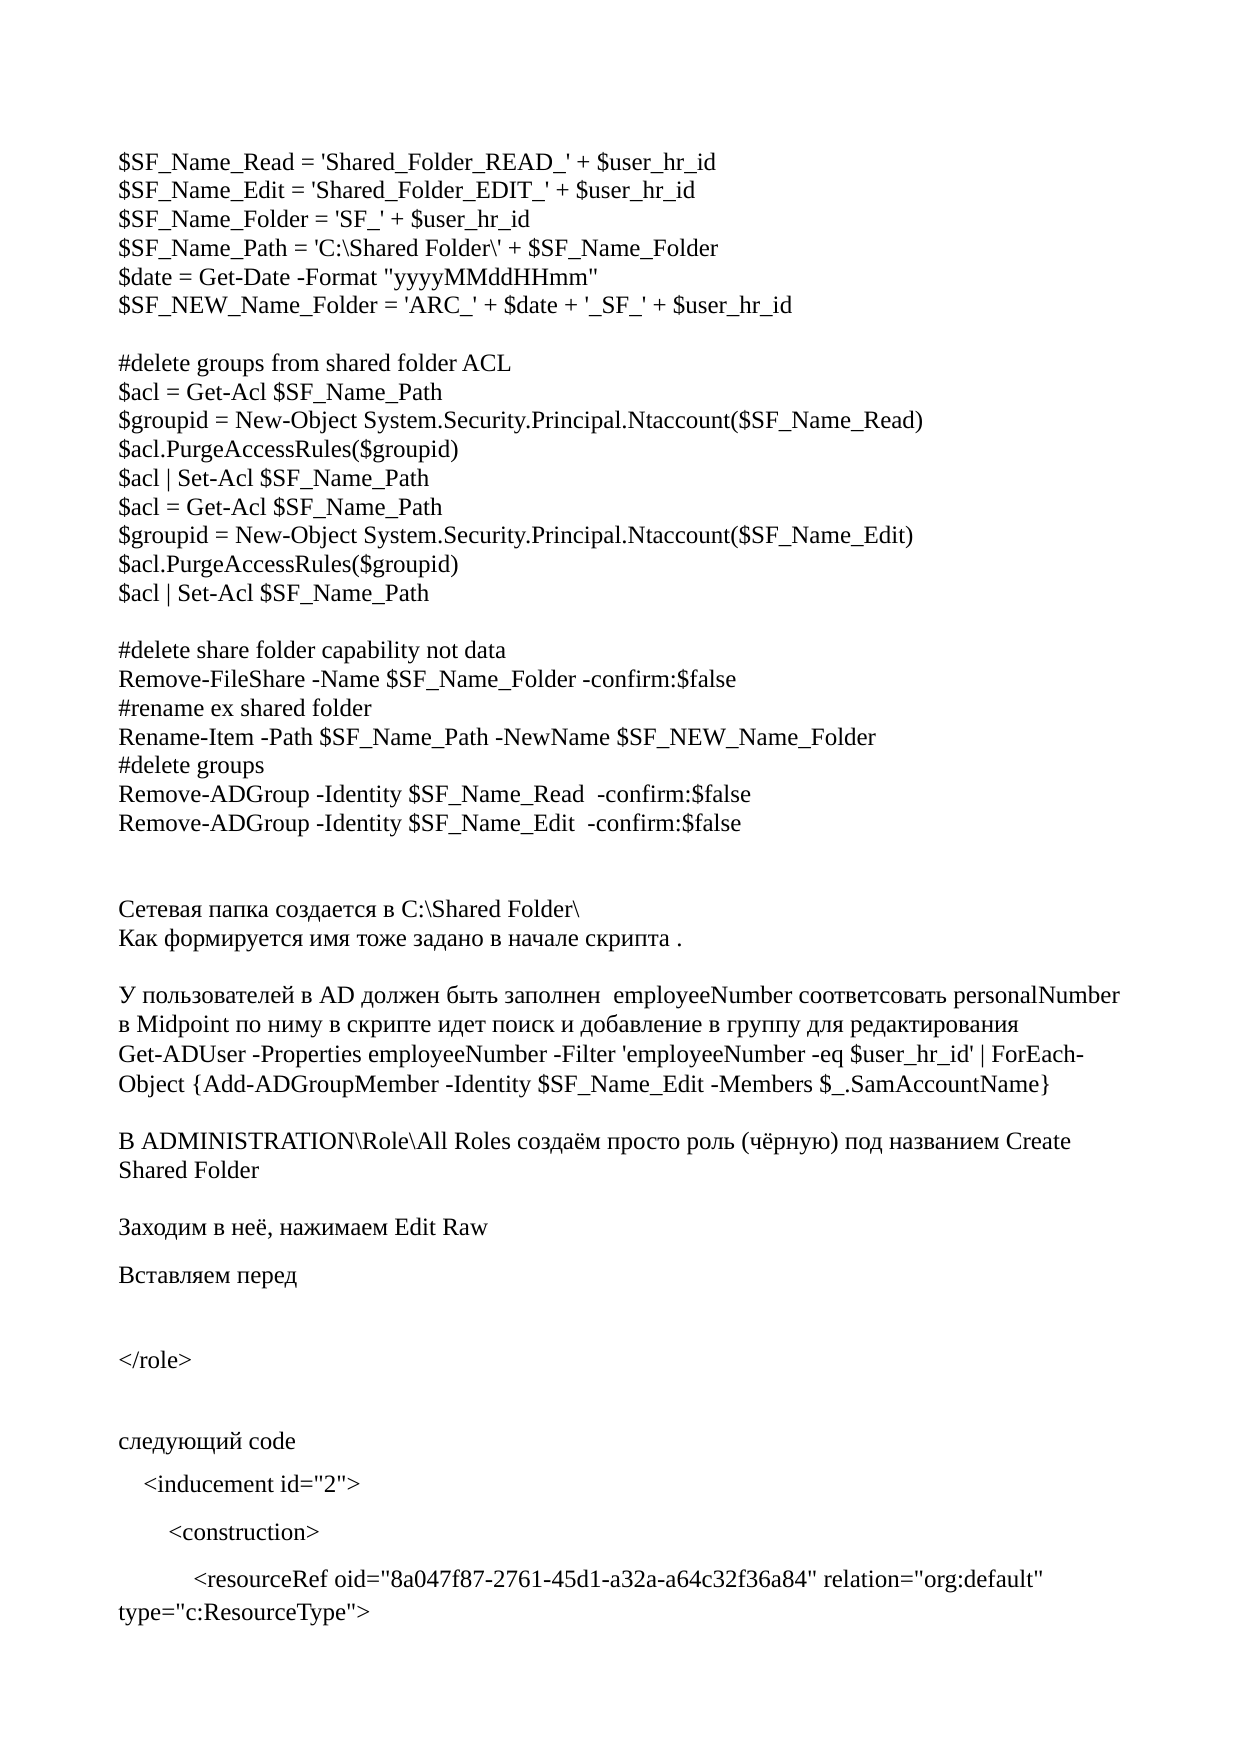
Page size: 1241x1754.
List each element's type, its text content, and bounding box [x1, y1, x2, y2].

text Как формируется имя тоже задано в начале скрипта . [118, 923, 1122, 952]
text <resourceRef oid="8a047f87-2761-45d1-a32a-a64c32f36a84" relation="org:default" type="c:ResourceType"> [118, 1564, 1122, 1626]
text #delete groups [118, 751, 1122, 779]
text $SF_Name_Edit = 'Shared_Folder_EDIT_' + $user_hr_id [118, 176, 1122, 204]
text $acl | Set-Acl $SF_Name_Path [118, 463, 1122, 492]
text $groupid = New-Object System.Security.Principal.Ntaccount($SF_Name_Read) [118, 406, 1122, 434]
text #delete share folder capability not data [118, 636, 1122, 664]
text $groupid = New-Object System.Security.Principal.Ntaccount($SF_Name_Edit) [118, 521, 1122, 549]
text следующий code [118, 1426, 1122, 1454]
text В ADMINISTRATION\Role\All Roles создаём просто роль (чёрную) под названием Create Shared Folder [118, 1126, 1122, 1184]
text $SF_Name_Path = 'C:\Shared Folder\' + $SF_Name_Folder [118, 233, 1122, 262]
text <inducement id="2"> [118, 1469, 1122, 1498]
text <construction> [118, 1517, 1122, 1545]
text У пользователей в AD должен быть заполнен employeeNumber соответсовать personalNumber в Midpoint по ниму в скрипте идет поиск и добавление в группу для редактирования [118, 981, 1122, 1038]
text Remove-FileShare -Name $SF_Name_Folder -confirm:$false [118, 664, 1122, 693]
text Get-ADUser -Properties employeeNumber -Filter 'employeeNumber -eq $user_hr_id' | ForEach-Object {Add-ADGroupMember -Identity $SF_Name_Edit -Members $_.SamAccountName} [118, 1038, 1122, 1097]
text $SF_NEW_Name_Folder = 'ARC_' + $date + '_SF_' + $user_hr_id [118, 291, 1122, 319]
text </role> [118, 1345, 1122, 1374]
text $SF_Name_Folder = 'SF_' + $user_hr_id [118, 204, 1122, 233]
text $acl = Get-Acl $SF_Name_Path [118, 492, 1122, 521]
text #delete groups from shared folder ACL [118, 348, 1122, 377]
text $acl = Get-Acl $SF_Name_Path [118, 377, 1122, 406]
text #rename ex shared folder [118, 693, 1122, 722]
text Вставляем перед [118, 1260, 1122, 1289]
text Remove-ADGroup -Identity $SF_Name_Read -confirm:$false [118, 779, 1122, 808]
text Rename-Item -Path $SF_Name_Path -NewName $SF_NEW_Name_Folder [118, 722, 1122, 751]
text $acl.PurgeAccessRules($groupid) [118, 549, 1122, 578]
text Remove-ADGroup -Identity $SF_Name_Edit -confirm:$false [118, 808, 1122, 837]
text $acl | Set-Acl $SF_Name_Path [118, 578, 1122, 607]
text $date = Get-Date -Format "yyyyMMddHHmm" [118, 262, 1122, 291]
text Заходим в неё, нажимаем Edit Raw [118, 1212, 1122, 1241]
text $SF_Name_Read = 'Shared_Folder_READ_' + $user_hr_id [118, 147, 1122, 176]
text $acl.PurgeAccessRules($groupid) [118, 434, 1122, 463]
text Сетевая папка создается в C:\Shared Folder\ [118, 894, 1122, 923]
